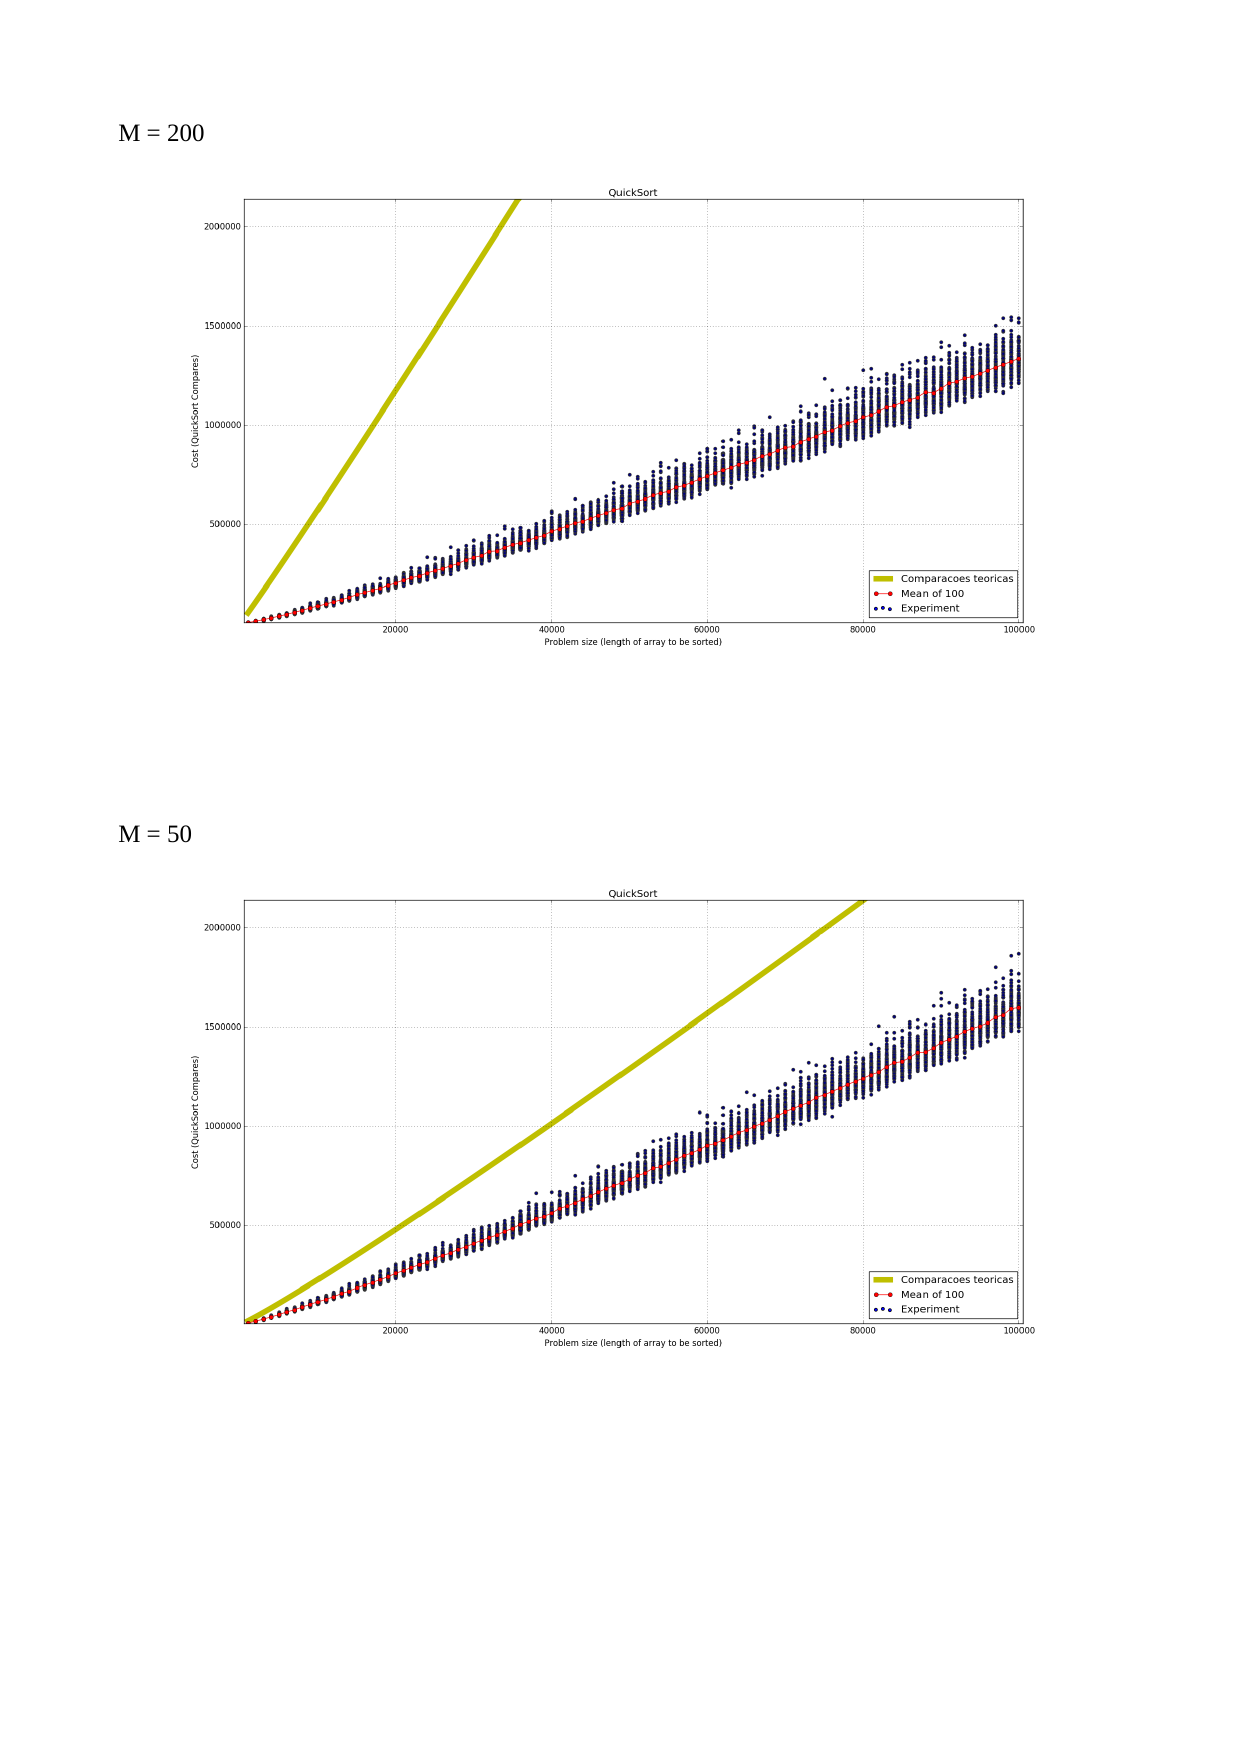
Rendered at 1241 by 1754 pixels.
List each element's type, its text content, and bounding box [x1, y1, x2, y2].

picture [118, 146, 1123, 675]
picture [118, 847, 1123, 1376]
text M = 200 [118, 118, 1122, 146]
text M = 50 [118, 819, 1122, 847]
